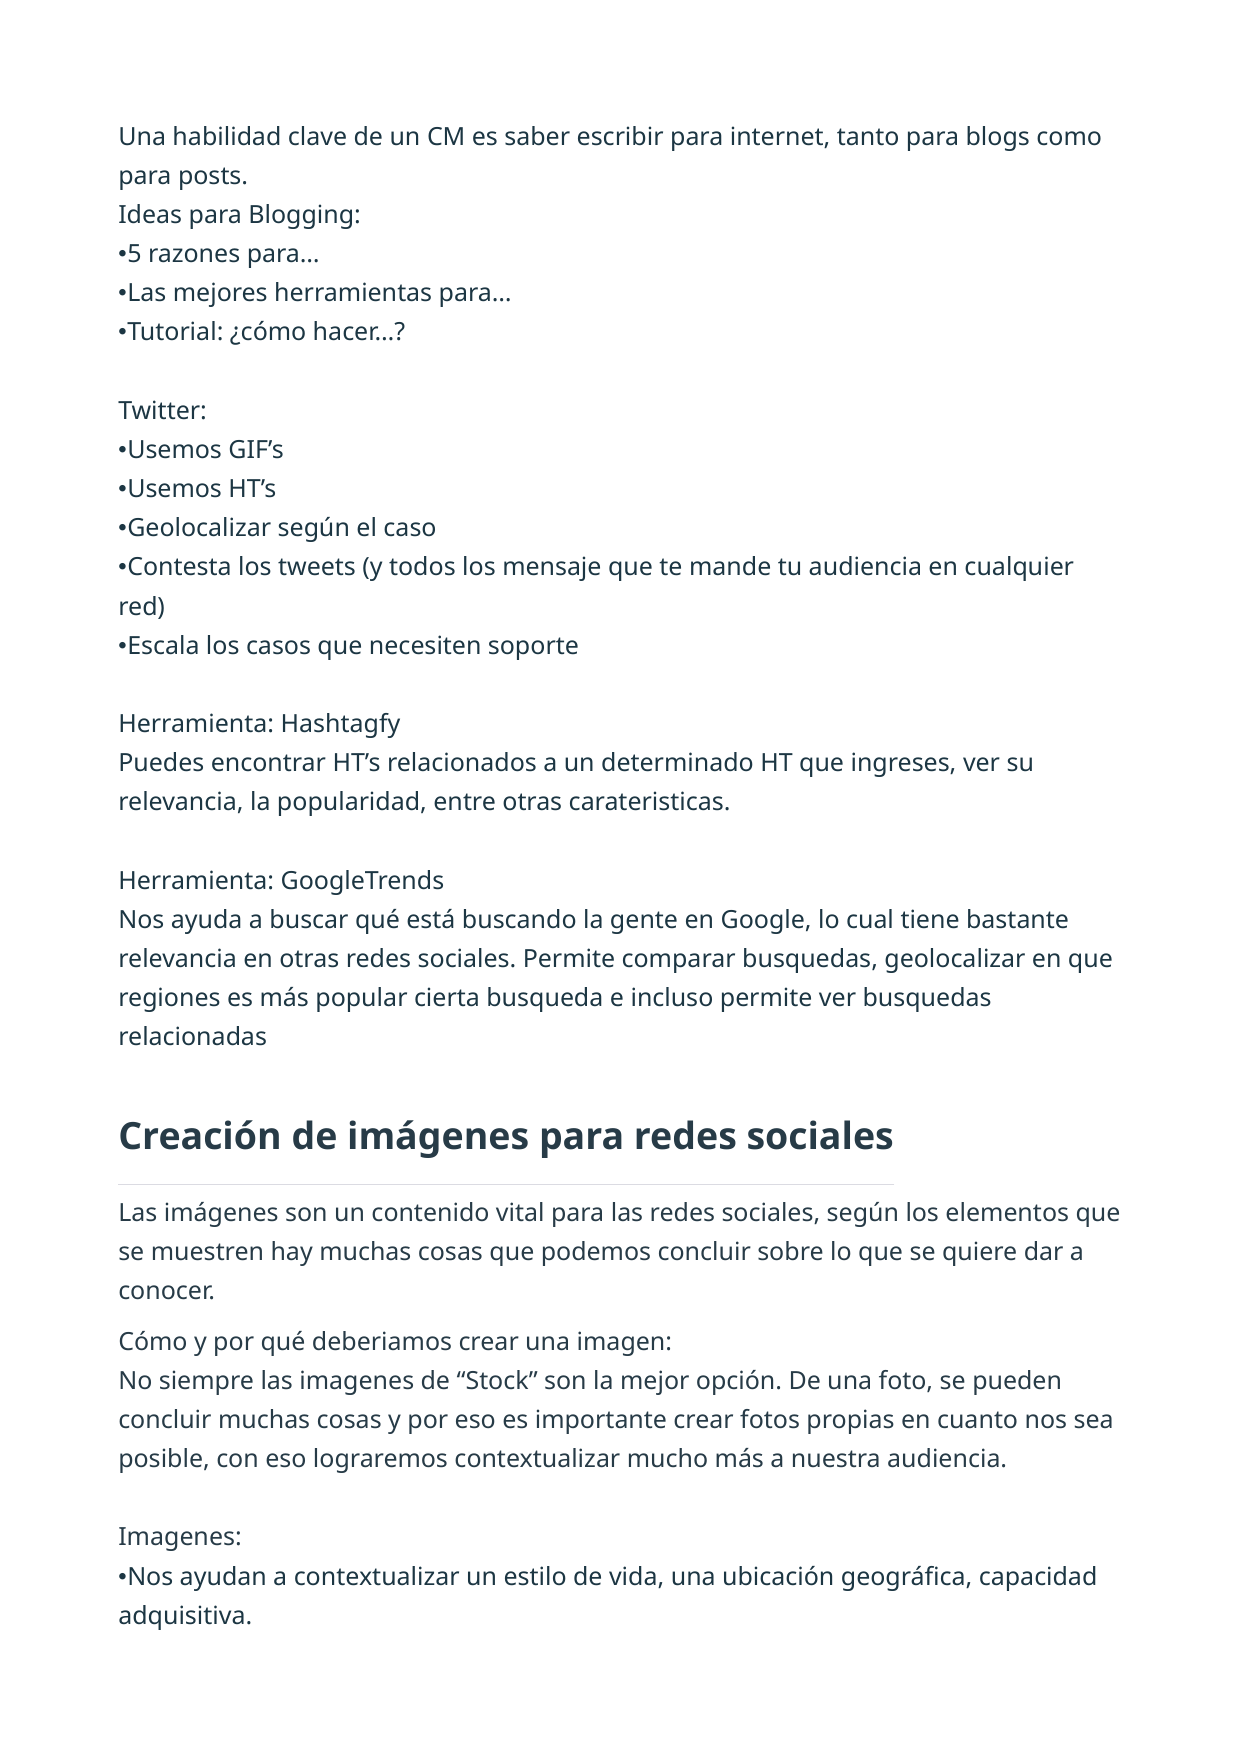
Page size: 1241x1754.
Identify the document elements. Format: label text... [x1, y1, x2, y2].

list 5 razones para… [118, 236, 1122, 270]
list Nos ayudan a contextualizar un estilo de vida, una ubicación geográfica, capacidad adquisitiva. [118, 1558, 1122, 1631]
text Las imágenes son un contenido vital para las redes sociales, según los elementos que se muestren hay muchas cosas que podemos concluir sobre lo que se quiere dar a conocer. [118, 1195, 1122, 1307]
list Usemos GIF’s [118, 431, 1122, 466]
list Una habilidad clave de un CM es saber escribir para internet, tanto para blogs como para posts. Ideas para Blogging: [118, 118, 1122, 231]
text Creación de imágenes para redes sociales [118, 1109, 1122, 1184]
list Contesta los tweets (y todos los mensaje que te mande tu audiencia en cualquier red) [118, 549, 1122, 622]
list Las mejores herramientas para… [118, 275, 1122, 309]
list Usemos HT’s [118, 471, 1122, 505]
list Geolocalizar según el caso [118, 510, 1122, 544]
list Escala los casos que necesiten soporte Herramienta: Hashtagfy Puedes encontrar HT’s relacionados a un determinado HT que ingreses, ver su relevancia, la popularidad, entre otras carateristicas. Herramienta: GoogleTrends Nos ayuda a buscar qué está buscando la gente en Google, lo cual tiene bastante relevancia en otras redes sociales. Permite comparar busquedas, geolocalizar en que regiones es más popular cierta busqueda e incluso permite ver busquedas relacionadas [118, 627, 1122, 1053]
text Cómo y por qué deberiamos crear una imagen: No siempre las imagenes de “Stock” son la mejor opción. De una foto, se pueden concluir muchas cosas y por eso es importante crear fotos propias en cuanto nos sea posible, con eso lograremos contextualizar mucho más a nuestra audiencia. Imagenes: [118, 1323, 1122, 1553]
list Tutorial: ¿cómo hacer…? Twitter: [118, 314, 1122, 426]
